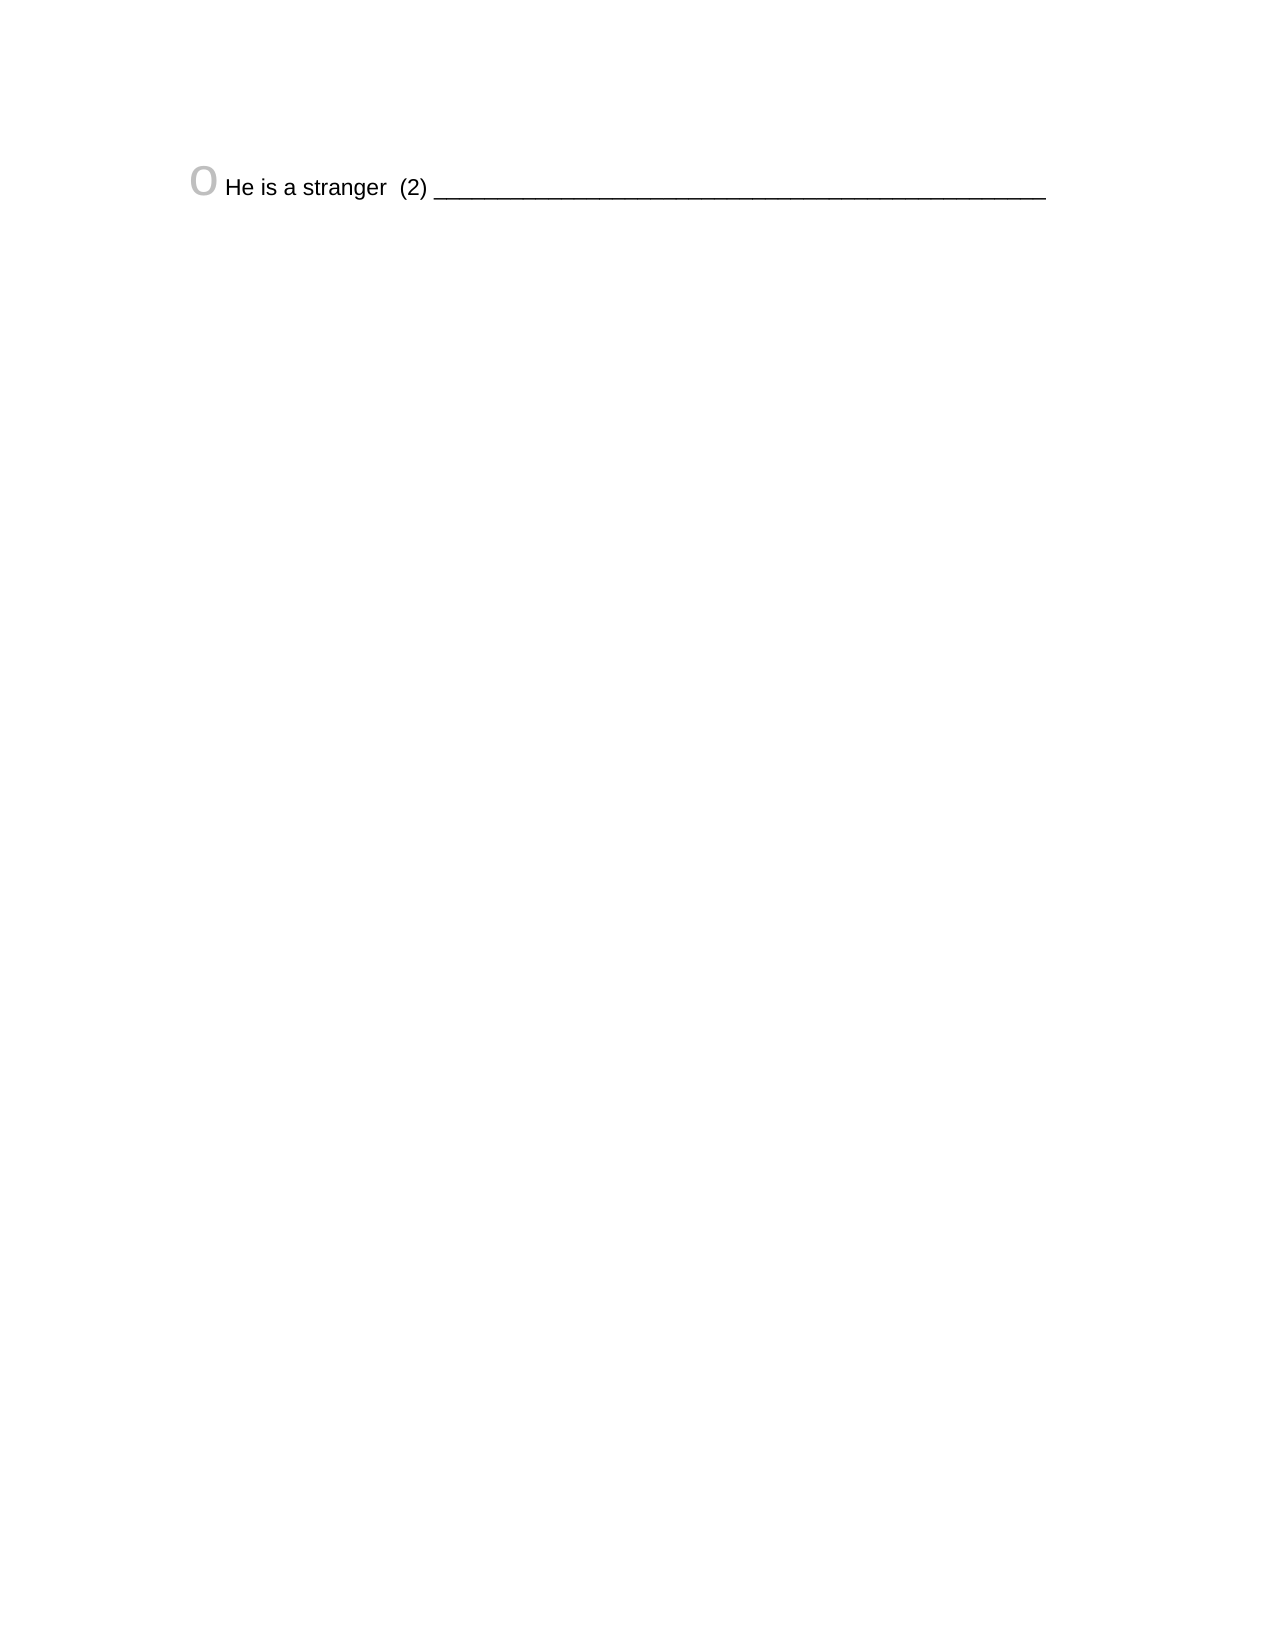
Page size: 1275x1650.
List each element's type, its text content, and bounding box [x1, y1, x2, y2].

list He is a stranger (2) ________________________________________________ [187, 150, 1125, 211]
